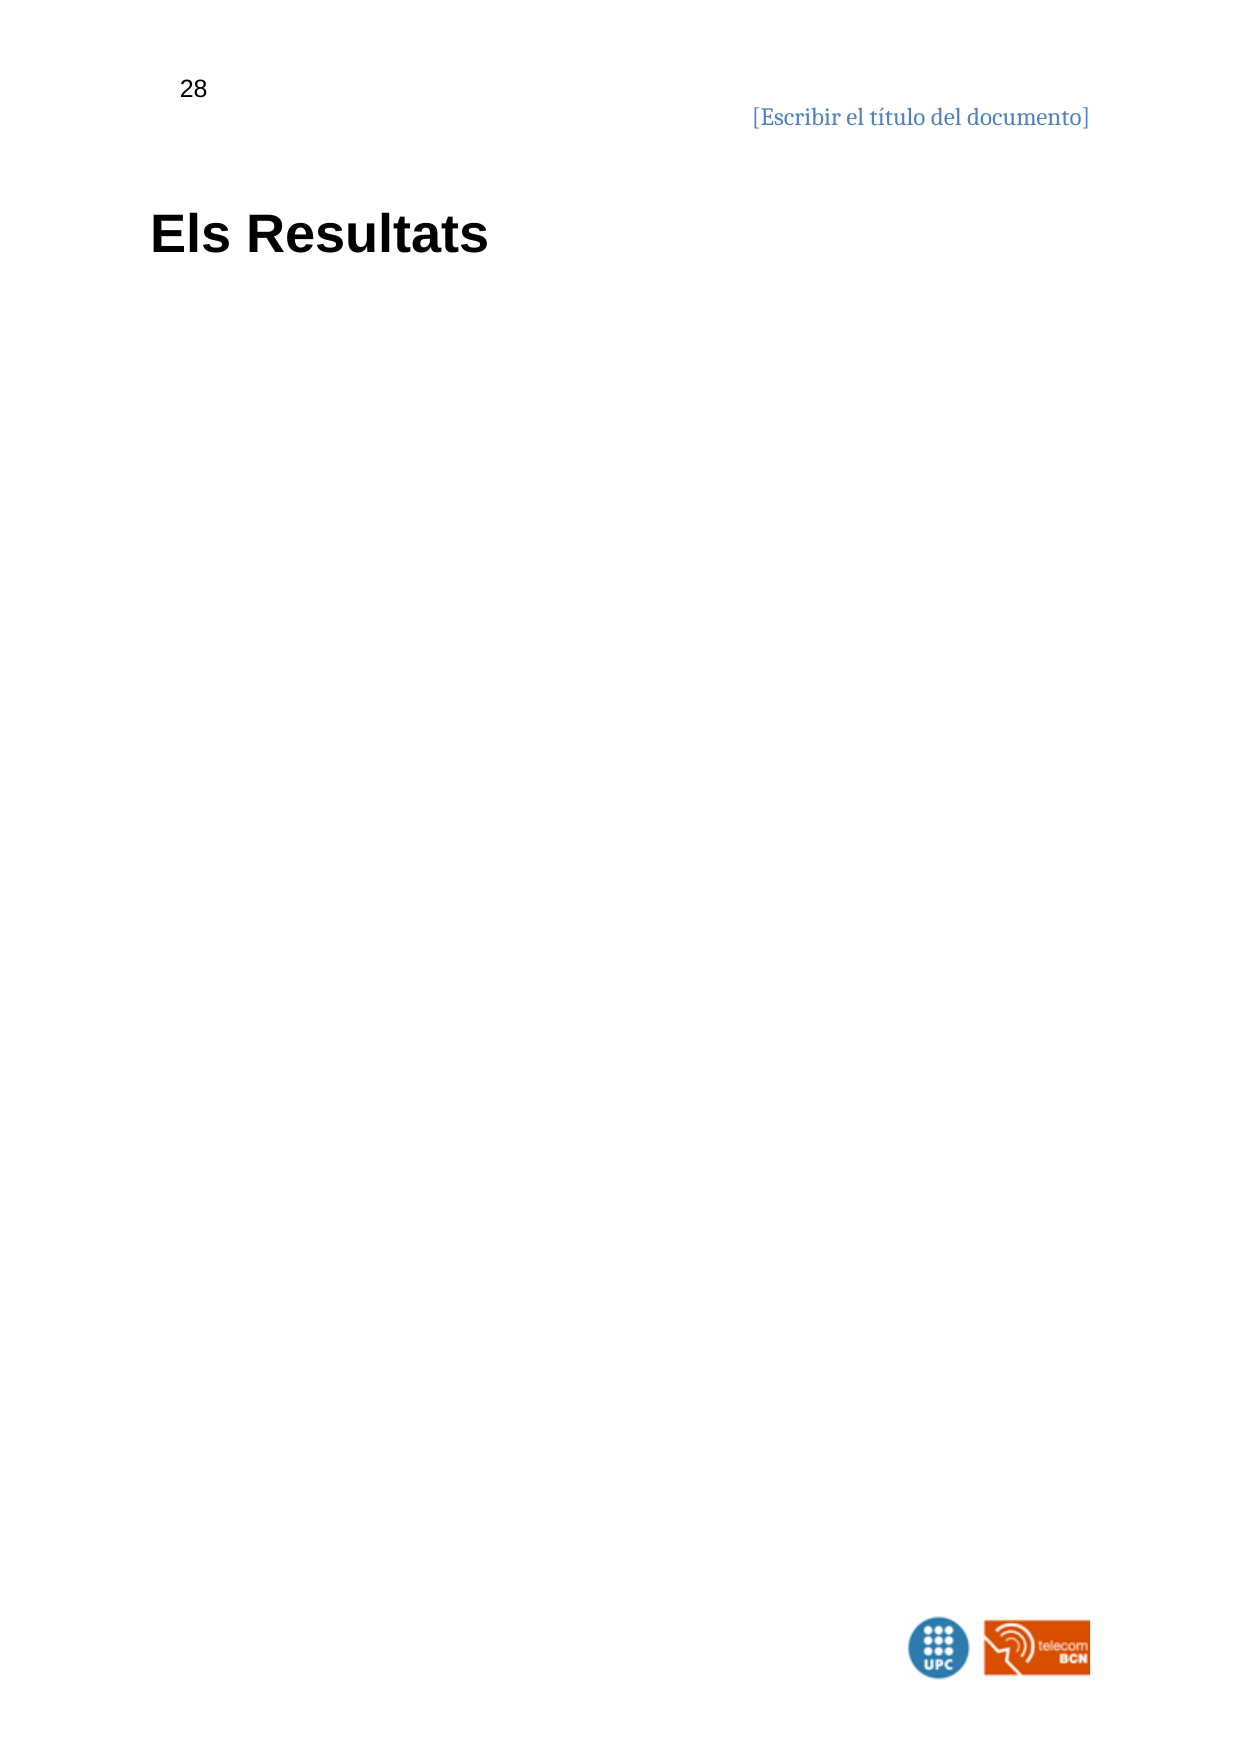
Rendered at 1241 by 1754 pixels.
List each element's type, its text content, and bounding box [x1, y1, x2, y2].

picture [904, 1614, 1091, 1681]
subtitle Els Resultats [150, 202, 1090, 264]
